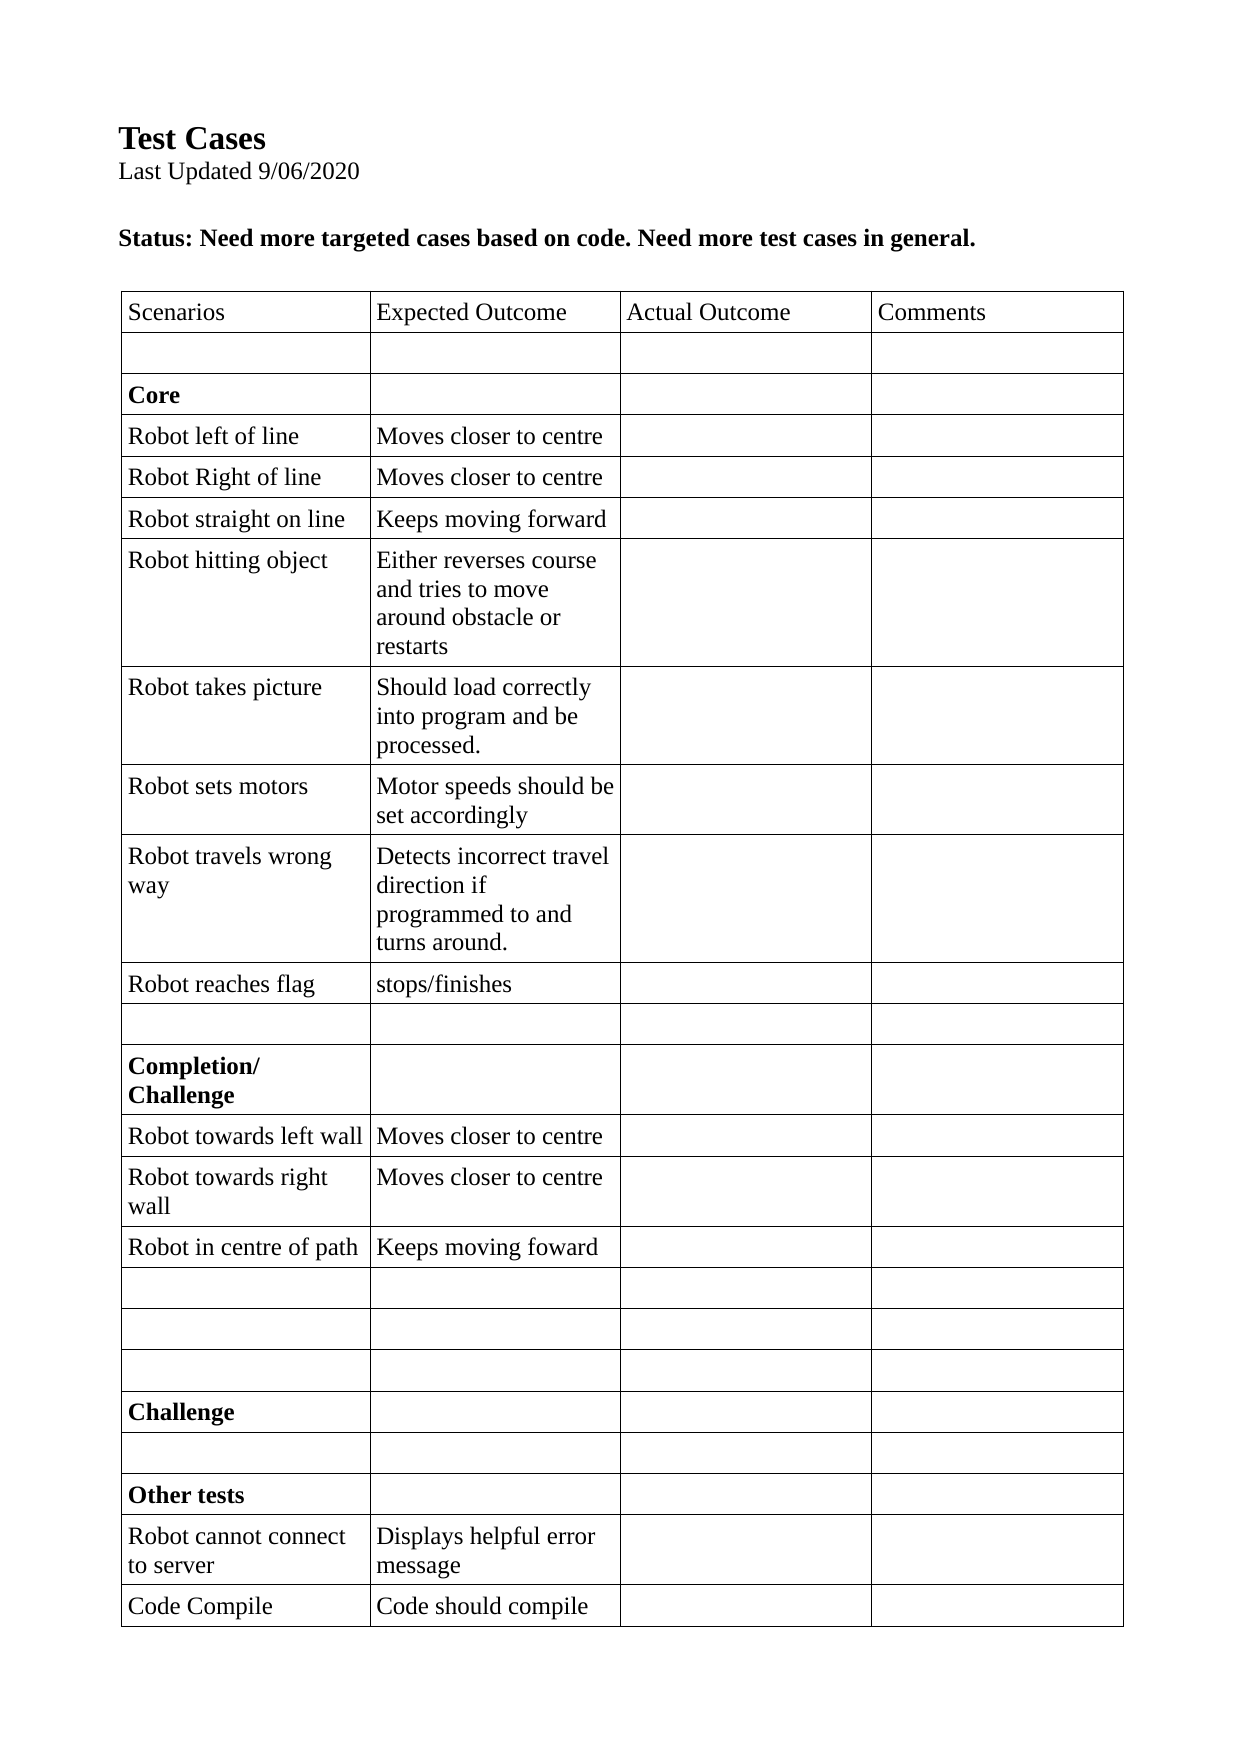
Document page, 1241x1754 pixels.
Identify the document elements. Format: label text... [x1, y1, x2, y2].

table_cell [621, 963, 871, 1003]
table_cell [122, 1004, 370, 1044]
table_cell [371, 1474, 620, 1514]
table_cell Robot cannot connect to server [122, 1515, 370, 1584]
table_cell Other tests [122, 1474, 370, 1514]
table_cell [621, 1433, 871, 1473]
table_cell Should load correctly into program and be processed. [371, 667, 620, 764]
table_cell [621, 457, 871, 497]
table_cell Moves closer to centre [371, 457, 620, 497]
table_cell [621, 374, 871, 414]
table_cell Robot Right of line [122, 457, 370, 497]
table_cell [621, 1350, 871, 1391]
table_cell [872, 374, 1123, 414]
table_cell Detects incorrect travel direction if programmed to and turns around. [371, 835, 620, 962]
table_header Comments [872, 292, 1123, 332]
table_header Scenarios [122, 292, 370, 332]
table_cell [872, 415, 1123, 456]
table_cell Motor speeds should be set accordingly [371, 765, 620, 834]
table_cell [872, 1268, 1123, 1308]
table_cell Code Compile [122, 1585, 370, 1626]
table_cell Robot hitting object [122, 539, 370, 666]
table_cell [872, 498, 1123, 538]
table_cell [621, 765, 871, 834]
table_cell Either reverses course and tries to move around obstacle or restarts [371, 539, 620, 666]
table_cell Moves closer to centre [371, 415, 620, 456]
table_cell [872, 457, 1123, 497]
table_cell [621, 1309, 871, 1349]
table_cell [371, 374, 620, 414]
table_cell Completion/Challenge [122, 1045, 370, 1114]
table_cell [371, 1309, 620, 1349]
table_cell Moves closer to centre [371, 1157, 620, 1226]
table_cell [872, 1392, 1123, 1432]
table_cell [872, 1309, 1123, 1349]
table_cell [872, 963, 1123, 1003]
table_cell [872, 1004, 1123, 1044]
table_cell [621, 539, 871, 666]
table_cell [621, 1585, 871, 1626]
table_cell [371, 1350, 620, 1391]
table_cell Robot in centre of path [122, 1227, 370, 1267]
table_cell [872, 333, 1123, 373]
table_cell [621, 1227, 871, 1267]
table_cell Keeps moving forward [371, 498, 620, 538]
table_cell [371, 1045, 620, 1114]
table_cell Robot takes picture [122, 667, 370, 764]
table_cell [371, 1268, 620, 1308]
table_header Actual Outcome [621, 292, 871, 332]
table_cell [872, 1115, 1123, 1156]
table_cell Robot towards left wall [122, 1115, 370, 1156]
table_cell stops/finishes [371, 963, 620, 1003]
text Status: Need more targeted cases based on code. Need more test cases in general. [118, 223, 1122, 252]
table_cell Robot towards right wall [122, 1157, 370, 1226]
table_cell [371, 1004, 620, 1044]
table_cell [621, 1474, 871, 1514]
table_cell [872, 1227, 1123, 1267]
table_cell [872, 1474, 1123, 1514]
table_cell [621, 415, 871, 456]
table_cell [122, 1309, 370, 1349]
table_header Expected Outcome [371, 292, 620, 332]
table_cell [872, 539, 1123, 666]
table_cell [621, 1268, 871, 1308]
table_cell Displays helpful error message [371, 1515, 620, 1584]
text Test Cases [118, 118, 1122, 156]
table_cell [872, 765, 1123, 834]
table_cell [621, 1157, 871, 1226]
table_cell [872, 1585, 1123, 1626]
table_cell Moves closer to centre [371, 1115, 620, 1156]
table_cell Robot left of line [122, 415, 370, 456]
table_cell [872, 835, 1123, 962]
table_cell [621, 1392, 871, 1432]
table_cell [371, 1392, 620, 1432]
table_cell Robot reaches flag [122, 963, 370, 1003]
table_cell Keeps moving foward [371, 1227, 620, 1267]
table_cell [122, 1433, 370, 1473]
table_cell [371, 333, 620, 373]
table_cell Robot straight on line [122, 498, 370, 538]
table_cell [621, 835, 871, 962]
text Last Updated 9/06/2020 [118, 156, 1122, 185]
table_cell [122, 333, 370, 373]
table_cell [621, 1004, 871, 1044]
table_cell [872, 1433, 1123, 1473]
table_cell Code should compile [371, 1585, 620, 1626]
table_cell [872, 667, 1123, 764]
table_cell Challenge [122, 1392, 370, 1432]
table_cell [872, 1157, 1123, 1226]
table_cell [621, 1515, 871, 1584]
table_cell [621, 498, 871, 538]
table_cell Robot travels wrong way [122, 835, 370, 962]
table_cell [621, 667, 871, 764]
table_cell [872, 1515, 1123, 1584]
table_cell [872, 1045, 1123, 1114]
table_cell [371, 1433, 620, 1473]
table_cell [122, 1350, 370, 1391]
table_cell [872, 1350, 1123, 1391]
table_cell [122, 1268, 370, 1308]
table_cell [621, 1045, 871, 1114]
table_cell Core [122, 374, 370, 414]
table_cell Robot sets motors [122, 765, 370, 834]
table_cell [621, 333, 871, 373]
table_cell [621, 1115, 871, 1156]
